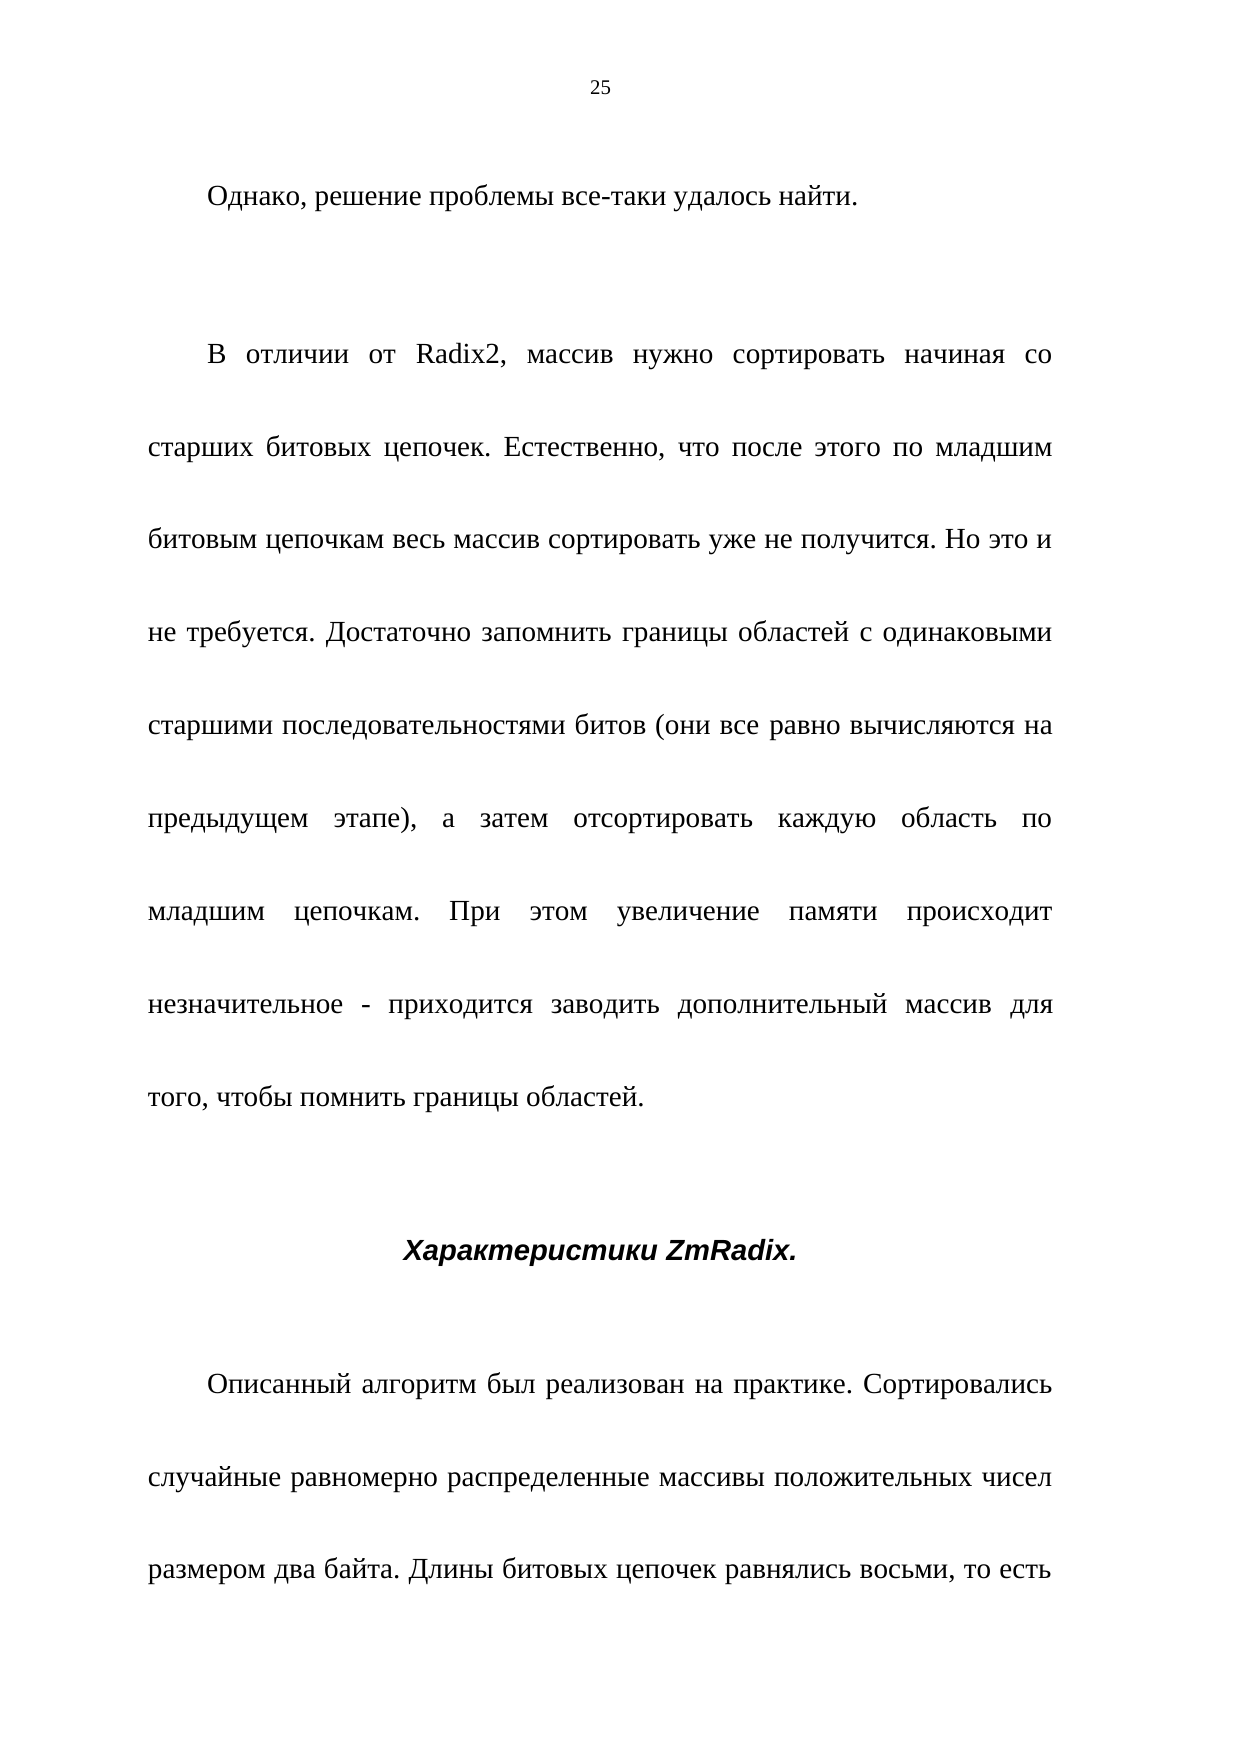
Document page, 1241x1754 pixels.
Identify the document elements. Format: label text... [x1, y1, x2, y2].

text Описанный алгоритм был реализован на практике. Сортировались случайные равномерно распределенные массивы положительных чисел размером два байта. Длины битовых цепочек равнялись восьми, то есть [148, 1337, 1053, 1585]
text В отличии от Radix2, массив нужно сортировать начиная со старших битовых цепочек. Естественно, что после этого по младшим битовым цепочкам весь массив сортировать уже не получится. Но это и не требуется. Достаточно запомнить границы областей с одинаковыми старшими последовательностями битов (они все равно вычисляются на предыдущем этапе), а затем отсортировать каждую область по младшим цепочкам. При этом увеличение памяти происходит незначительное - приходится заводить дополнительный массив для того, чтобы помнить границы областей. [148, 307, 1053, 1113]
subtitle Характеристики ZmRadix. [148, 1233, 1053, 1267]
text Однако, решение проблемы все-таки удалось найти. [148, 150, 1053, 212]
